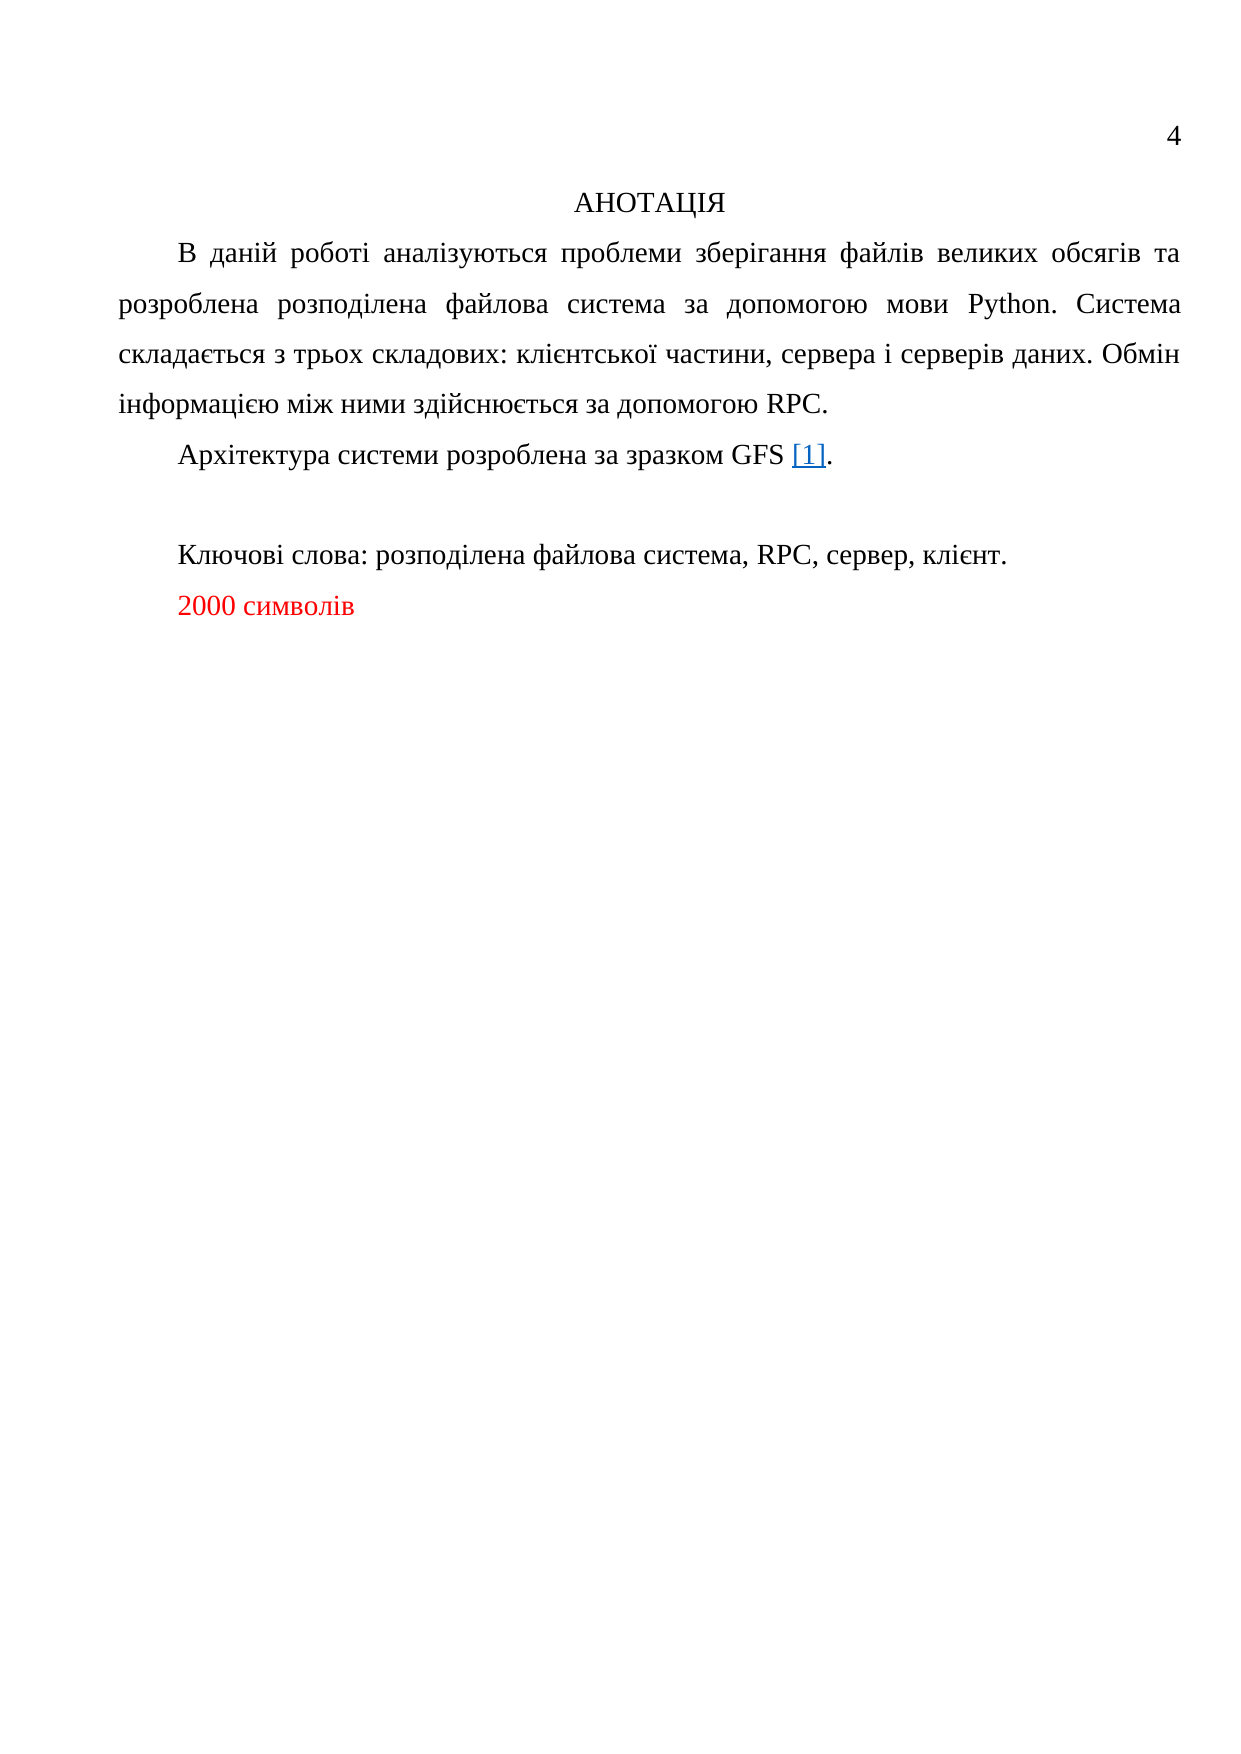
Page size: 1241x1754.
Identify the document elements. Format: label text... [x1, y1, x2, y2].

text В даній роботі аналізуються проблеми зберігання файлів великих обсягів та розроблена розподілена файлова система за допомогою мови Python. Система складається з трьох складових: клієнтської частини, сервера і серверів даних. Обмін інформацією між ними здійснюється за допомогою RPC. [118, 236, 1181, 420]
text Ключові слова: розподілена файлова система, RPC, сервер, клієнт. [118, 537, 1181, 571]
text АНОТАЦІЯ [118, 185, 1181, 219]
text Архітектура системи розроблена за зразком GFS [1]. [118, 437, 1181, 470]
text 2000 символів [118, 588, 1181, 621]
